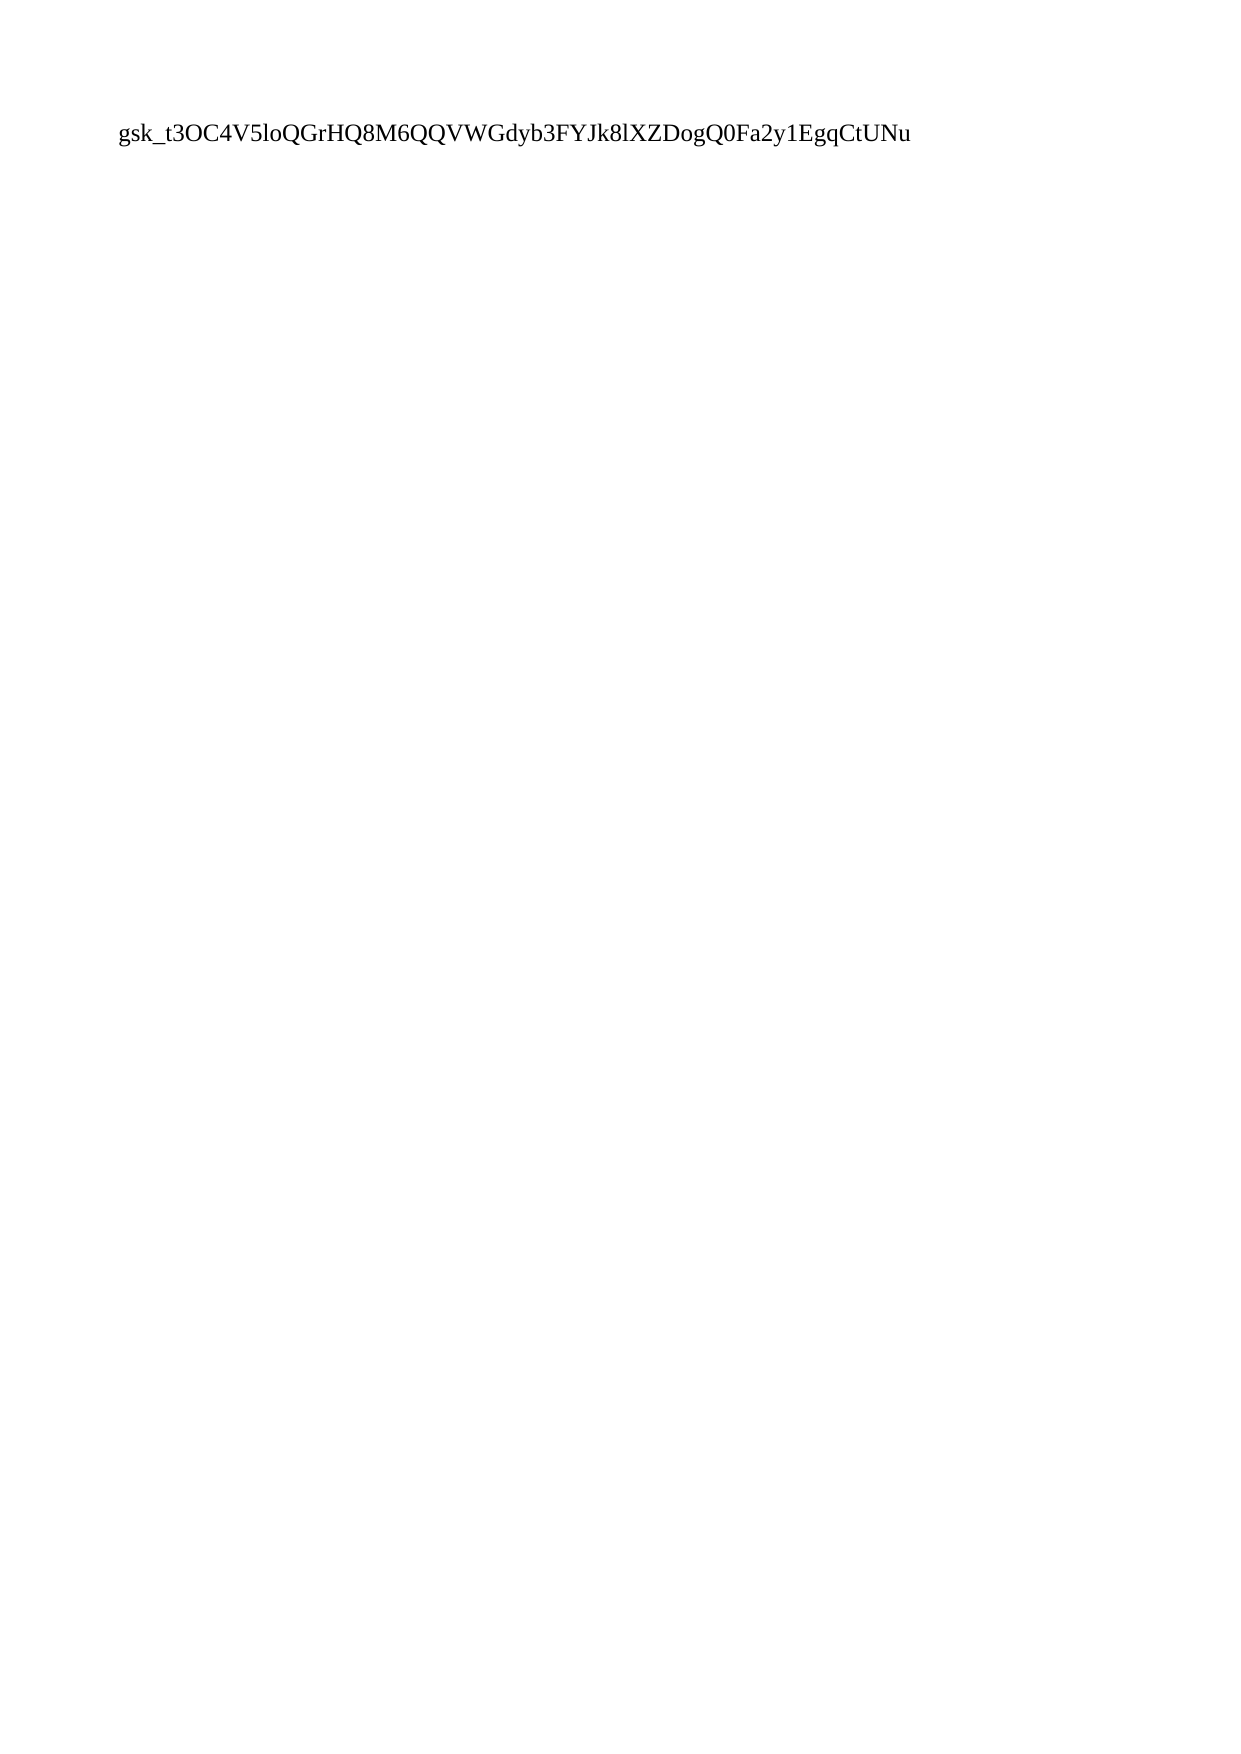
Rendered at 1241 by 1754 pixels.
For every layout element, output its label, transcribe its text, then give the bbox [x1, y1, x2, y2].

text 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 [118, 118, 1122, 147]
